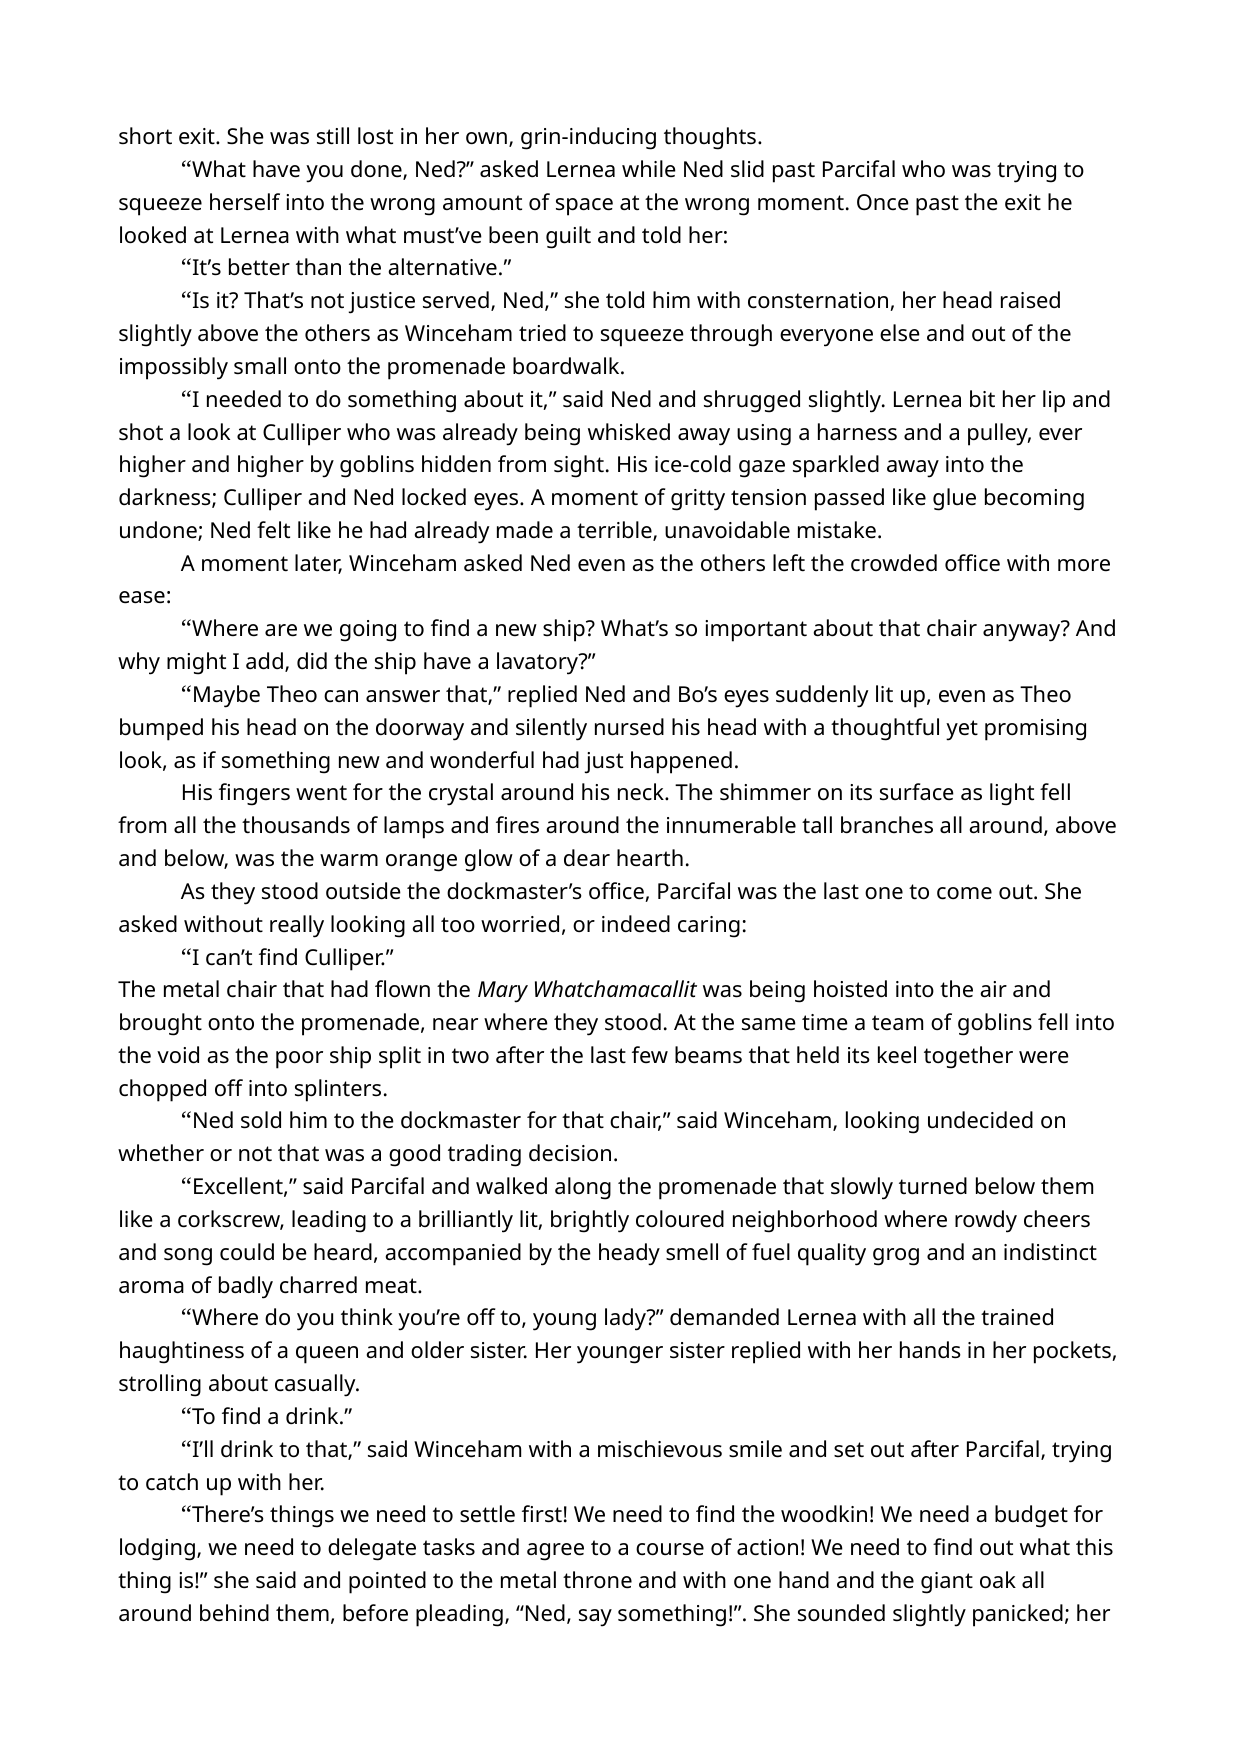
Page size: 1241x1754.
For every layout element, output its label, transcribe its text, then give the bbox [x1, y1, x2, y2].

text “I needed to do something about it,” said Ned and shrugged slightly. Lernea bit her lip and shot a look at Culliper who was already being whisked away using a harness and a pulley, ever higher and higher by goblins hidden from sight. His ice-cold gaze sparkled away into the darkness; Culliper and Ned locked eyes. A moment of gritty tension passed like glue becoming undone; Ned felt like he had already made a terrible, unavoidable mistake. [118, 381, 1122, 545]
text “Maybe Theo can answer that,” replied Ned and Bo’s eyes suddenly lit up, even as Theo bumped his head on the doorway and silently nursed his head with a thoughtful yet promising look, as if something new and wonderful had just happened. [118, 676, 1122, 774]
text “What have you done, Ned?” asked Lernea while Ned slid past Parcifal who was trying to squeeze herself into the wrong amount of space at the wrong moment. Once past the exit he looked at Lernea with what must’ve been guilt and told her: [118, 151, 1122, 249]
text “I can’t find Culliper.” [118, 938, 1122, 971]
text “I’ll drink to that,” said Winceham with a mischievous smile and set out after Parcifal, trying to catch up with her. [118, 1431, 1122, 1496]
text “Excellent,” said Parcifal and walked along the promenade that slowly turned below them like a corkscrew, leading to a brilliantly lit, brightly coloured neighborhood where rowdy cheers and song could be heard, accompanied by the heady smell of fuel quality grog and an indistinct aroma of badly charred meat. [118, 1168, 1122, 1299]
text “Where do you think you’re off to, young lady?” demanded Lernea with all the trained haughtiness of a queen and older sister. Her younger sister replied with her hands in her pockets, strolling about casually. [118, 1299, 1122, 1398]
text “It’s better than the alternative.” [118, 249, 1122, 282]
text A moment later, Winceham asked Ned even as the others left the crowded office with more ease: [118, 545, 1122, 610]
text The metal chair that had flown the Mary Whatchamacallit was being hoisted into the air and brought onto the promenade, near where they stood. At the same time a team of goblins fell into the void as the poor ship split in two after the last few beams that held its keel together were chopped off into splinters. [118, 971, 1122, 1102]
text “To find a drink.” [118, 1398, 1122, 1431]
text As they stood outside the dockmaster’s office, Parcifal was the last one to come out. She asked without really looking all too worried, or indeed caring: [118, 873, 1122, 938]
text “Where are we going to find a new ship? What’s so important about that chair anyway? And why might I add, did the ship have a lavatory?” [118, 610, 1122, 676]
text His fingers went for the crystal around his neck. The shimmer on its surface as light fell from all the thousands of lamps and fires around the innumerable tall branches all around, above and below, was the warm orange glow of a dear hearth. [118, 774, 1122, 873]
text “There’s things we need to settle first! We need to find the woodkin! We need a budget for lodging, we need to delegate tasks and agree to a course of action! We need to find out what this thing is!” she said and pointed to the metal throne and with one hand and the giant oak all around behind them, before pleading, “Ned, say something!”. She sounded slightly panicked; her [118, 1496, 1122, 1627]
text “Ned sold him to the dockmaster for that chair,” said Winceham, looking undecided on whether or not that was a good trading decision. [118, 1102, 1122, 1168]
text short exit. She was still lost in her own, grin-inducing thoughts. [118, 118, 1122, 151]
text “Is it? That’s not justice served, Ned,” she told him with consternation, her head raised slightly above the others as Winceham tried to squeeze through everyone else and out of the impossibly small onto the promenade boardwalk. [118, 282, 1122, 381]
